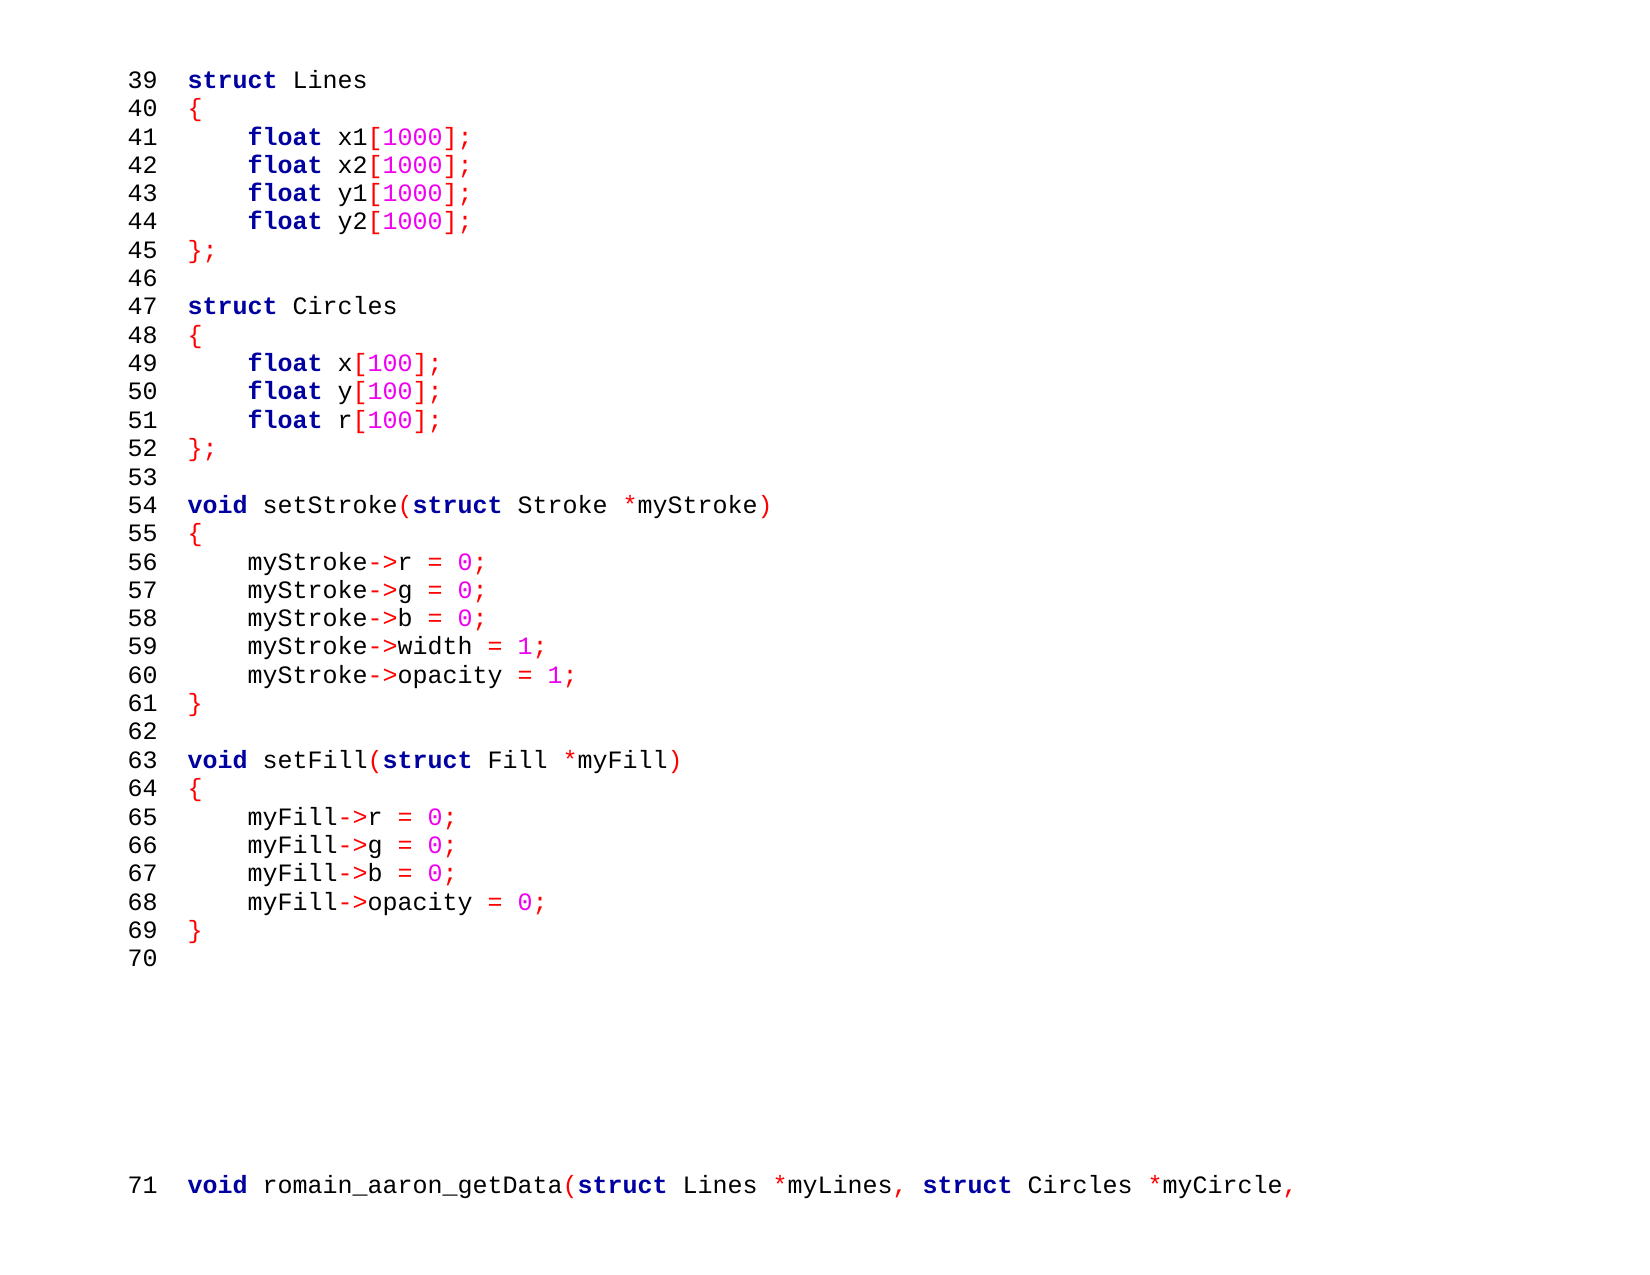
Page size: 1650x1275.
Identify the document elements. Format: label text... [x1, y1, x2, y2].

subtitle 56 myStroke->r = 0; [112, 549, 248, 577]
subtitle 54 void setStroke(struct Stroke *myStroke) [757, 492, 1537, 521]
subtitle 49 float x[100]; [352, 351, 1537, 379]
subtitle 59 myStroke->width = 1; [367, 634, 398, 662]
subtitle 63 void setFill(struct Fill *myFill) [367, 747, 488, 776]
subtitle 63 void setFill(struct Fill *myFill) [112, 747, 263, 776]
subtitle 66 myFill->g = 0; [337, 832, 368, 861]
subtitle 43 float y1[1000]; [367, 181, 1537, 209]
subtitle 41 float x1[1000]; [112, 124, 338, 152]
subtitle 67 myFill->b = 0; [337, 861, 368, 889]
subtitle 51 float r[100]; [112, 407, 338, 436]
subtitle 50 float y[100]; [112, 379, 338, 407]
subtitle 43 float y1[1000]; [112, 181, 338, 209]
subtitle 41 float x1[1000]; [367, 124, 1537, 152]
subtitle 62 [112, 719, 1537, 747]
subtitle 63 void setFill(struct Fill *myFill) [667, 747, 1537, 776]
subtitle 47 struct Circles [397, 294, 1537, 322]
subtitle 66 myFill->g = 0; [112, 832, 248, 861]
subtitle 55 { [112, 521, 1537, 549]
subtitle 46 [112, 266, 1537, 294]
subtitle 59 myStroke->width = 1; [112, 634, 248, 662]
subtitle 53 [112, 464, 1537, 492]
subtitle 65 myFill->r = 0; [112, 804, 248, 832]
subtitle 54 void setStroke(struct Stroke *myStroke) [112, 492, 263, 521]
subtitle 66 myFill->g = 0; [397, 832, 1537, 861]
subtitle 39 struct Lines [112, 67, 1537, 96]
subtitle 42 float x2[1000]; [112, 152, 1537, 181]
subtitle 69 } [112, 917, 1537, 946]
subtitle 65 myFill->r = 0; [337, 804, 368, 832]
subtitle 67 myFill->b = 0; [112, 861, 248, 889]
subtitle 48 { [112, 322, 1537, 351]
subtitle 58 myStroke->b = 0; [367, 606, 398, 634]
subtitle 61 } [112, 691, 1537, 719]
subtitle 56 myStroke->r = 0; [367, 549, 398, 577]
subtitle 57 myStroke->g = 0; [427, 577, 1537, 606]
subtitle 44 float y2[1000]; [112, 209, 338, 237]
subtitle 64 { [112, 776, 1537, 804]
subtitle 57 myStroke->g = 0; [367, 577, 398, 606]
subtitle 71 void romain_aaron_getData(struct Lines *myLines, struct Circles *myCircle, [112, 1172, 1537, 1201]
subtitle 45 }; [112, 237, 1537, 266]
subtitle 67 myFill->b = 0; [397, 861, 1537, 889]
subtitle 40 { [112, 96, 1537, 124]
subtitle 58 myStroke->b = 0; [427, 606, 1537, 634]
subtitle 54 void setStroke(struct Stroke *myStroke) [397, 492, 518, 521]
subtitle 51 float r[100]; [352, 407, 1537, 436]
subtitle 68 myFill->opacity = 0; [337, 889, 368, 917]
subtitle 59 myStroke->width = 1; [487, 634, 1537, 662]
subtitle 68 myFill->opacity = 0; [487, 889, 1537, 917]
subtitle 50 float y[100]; [352, 379, 1537, 407]
subtitle 57 myStroke->g = 0; [112, 577, 248, 606]
subtitle 65 myFill->r = 0; [397, 804, 1537, 832]
subtitle 58 myStroke->b = 0; [112, 606, 248, 634]
subtitle 52 }; [112, 436, 1537, 464]
subtitle 44 float y2[1000]; [367, 209, 1537, 237]
subtitle 68 myFill->opacity = 0; [112, 889, 248, 917]
subtitle 49 float x[100]; [112, 351, 338, 379]
subtitle 70 [112, 946, 1537, 974]
subtitle 47 struct Circles [112, 294, 293, 322]
subtitle 56 myStroke->r = 0; [427, 549, 1537, 577]
subtitle 60 myStroke->opacity = 1; [112, 662, 1537, 691]
